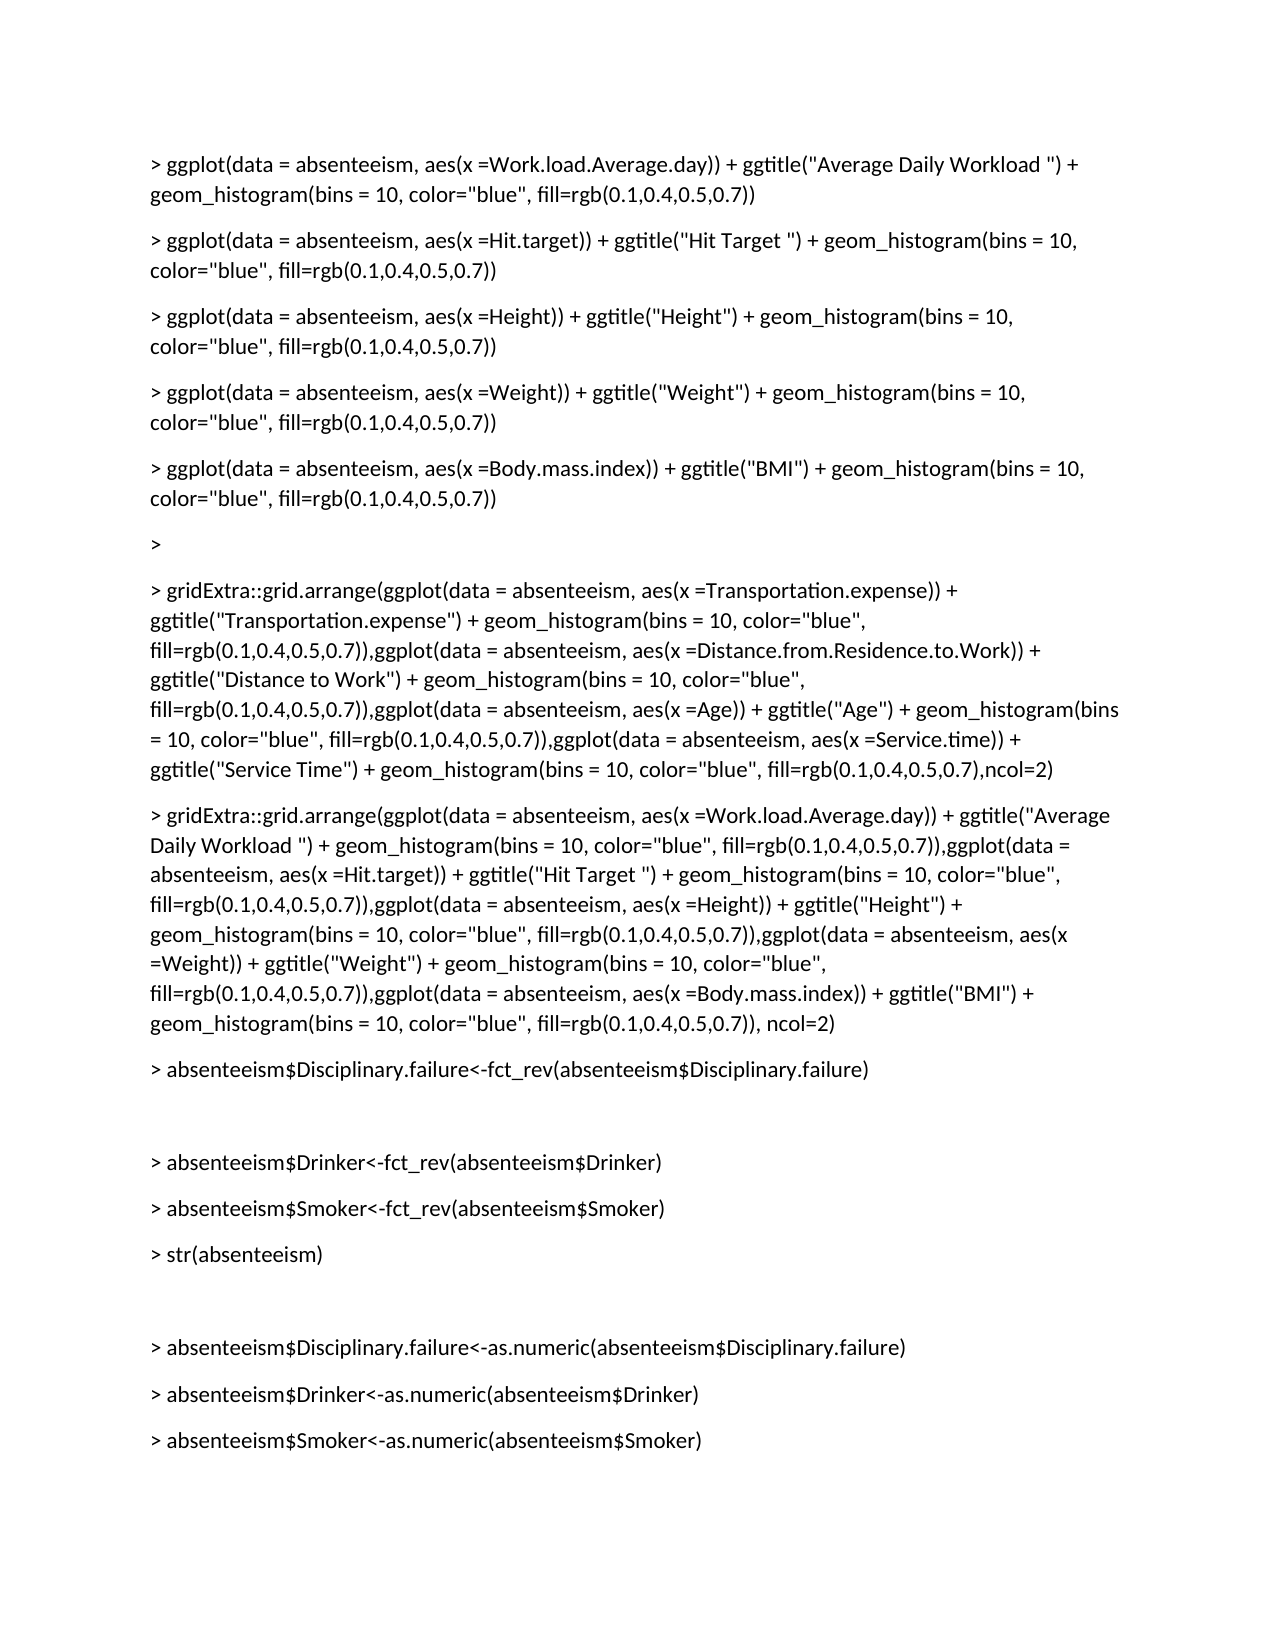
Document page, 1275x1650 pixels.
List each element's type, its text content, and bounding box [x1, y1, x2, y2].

text > gridExtra::grid.arrange(ggplot(data = absenteeism, aes(x =Transportation.expense)) + ggtitle("Transportation.expense") + geom_histogram(bins = 10, color="blue", fill=rgb(0.1,0.4,0.5,0.7)),ggplot(data = absenteeism, aes(x =Distance.from.Residence.to.Work)) + ggtitle("Distance to Work") + geom_histogram(bins = 10, color="blue", fill=rgb(0.1,0.4,0.5,0.7)),ggplot(data = absenteeism, aes(x =Age)) + ggtitle("Age") + geom_histogram(bins = 10, color="blue", fill=rgb(0.1,0.4,0.5,0.7)),ggplot(data = absenteeism, aes(x =Service.time)) + ggtitle("Service Time") + geom_histogram(bins = 10, color="blue", fill=rgb(0.1,0.4,0.5,0.7),ncol=2) [150, 577, 1125, 783]
text > absenteeism$Disciplinary.failure<-as.numeric(absenteeism$Disciplinary.failure) [150, 1333, 1125, 1361]
text > str(absenteeism) [150, 1241, 1125, 1269]
text > [150, 530, 1125, 558]
text > absenteeism$Drinker<-fct_rev(absenteeism$Drinker) [150, 1148, 1125, 1176]
text > ggplot(data = absenteeism, aes(x =Work.load.Average.day)) + ggtitle("Average Daily Workload ") + geom_histogram(bins = 10, color="blue", fill=rgb(0.1,0.4,0.5,0.7)) [150, 150, 1125, 208]
text > absenteeism$Smoker<-fct_rev(absenteeism$Smoker) [150, 1194, 1125, 1222]
text > ggplot(data = absenteeism, aes(x =Hit.target)) + ggtitle("Hit Target ") + geom_histogram(bins = 10, color="blue", fill=rgb(0.1,0.4,0.5,0.7)) [150, 226, 1125, 284]
text > gridExtra::grid.arrange(ggplot(data = absenteeism, aes(x =Work.load.Average.day)) + ggtitle("Average Daily Workload ") + geom_histogram(bins = 10, color="blue", fill=rgb(0.1,0.4,0.5,0.7)),ggplot(data = absenteeism, aes(x =Hit.target)) + ggtitle("Hit Target ") + geom_histogram(bins = 10, color="blue", fill=rgb(0.1,0.4,0.5,0.7)),ggplot(data = absenteeism, aes(x =Height)) + ggtitle("Height") + geom_histogram(bins = 10, color="blue", fill=rgb(0.1,0.4,0.5,0.7)),ggplot(data = absenteeism, aes(x =Weight)) + ggtitle("Weight") + geom_histogram(bins = 10, color="blue", fill=rgb(0.1,0.4,0.5,0.7)),ggplot(data = absenteeism, aes(x =Body.mass.index)) + ggtitle("BMI") + geom_histogram(bins = 10, color="blue", fill=rgb(0.1,0.4,0.5,0.7)), ncol=2) [150, 801, 1125, 1037]
text > ggplot(data = absenteeism, aes(x =Height)) + ggtitle("Height") + geom_histogram(bins = 10, color="blue", fill=rgb(0.1,0.4,0.5,0.7)) [150, 302, 1125, 360]
text > ggplot(data = absenteeism, aes(x =Body.mass.index)) + ggtitle("BMI") + geom_histogram(bins = 10, color="blue", fill=rgb(0.1,0.4,0.5,0.7)) [150, 454, 1125, 512]
text > ggplot(data = absenteeism, aes(x =Weight)) + ggtitle("Weight") + geom_histogram(bins = 10, color="blue", fill=rgb(0.1,0.4,0.5,0.7)) [150, 378, 1125, 436]
text > absenteeism$Drinker<-as.numeric(absenteeism$Drinker) [150, 1380, 1125, 1408]
text > absenteeism$Smoker<-as.numeric(absenteeism$Smoker) [150, 1426, 1125, 1454]
text > absenteeism$Disciplinary.failure<-fct_rev(absenteeism$Disciplinary.failure) [150, 1055, 1125, 1083]
